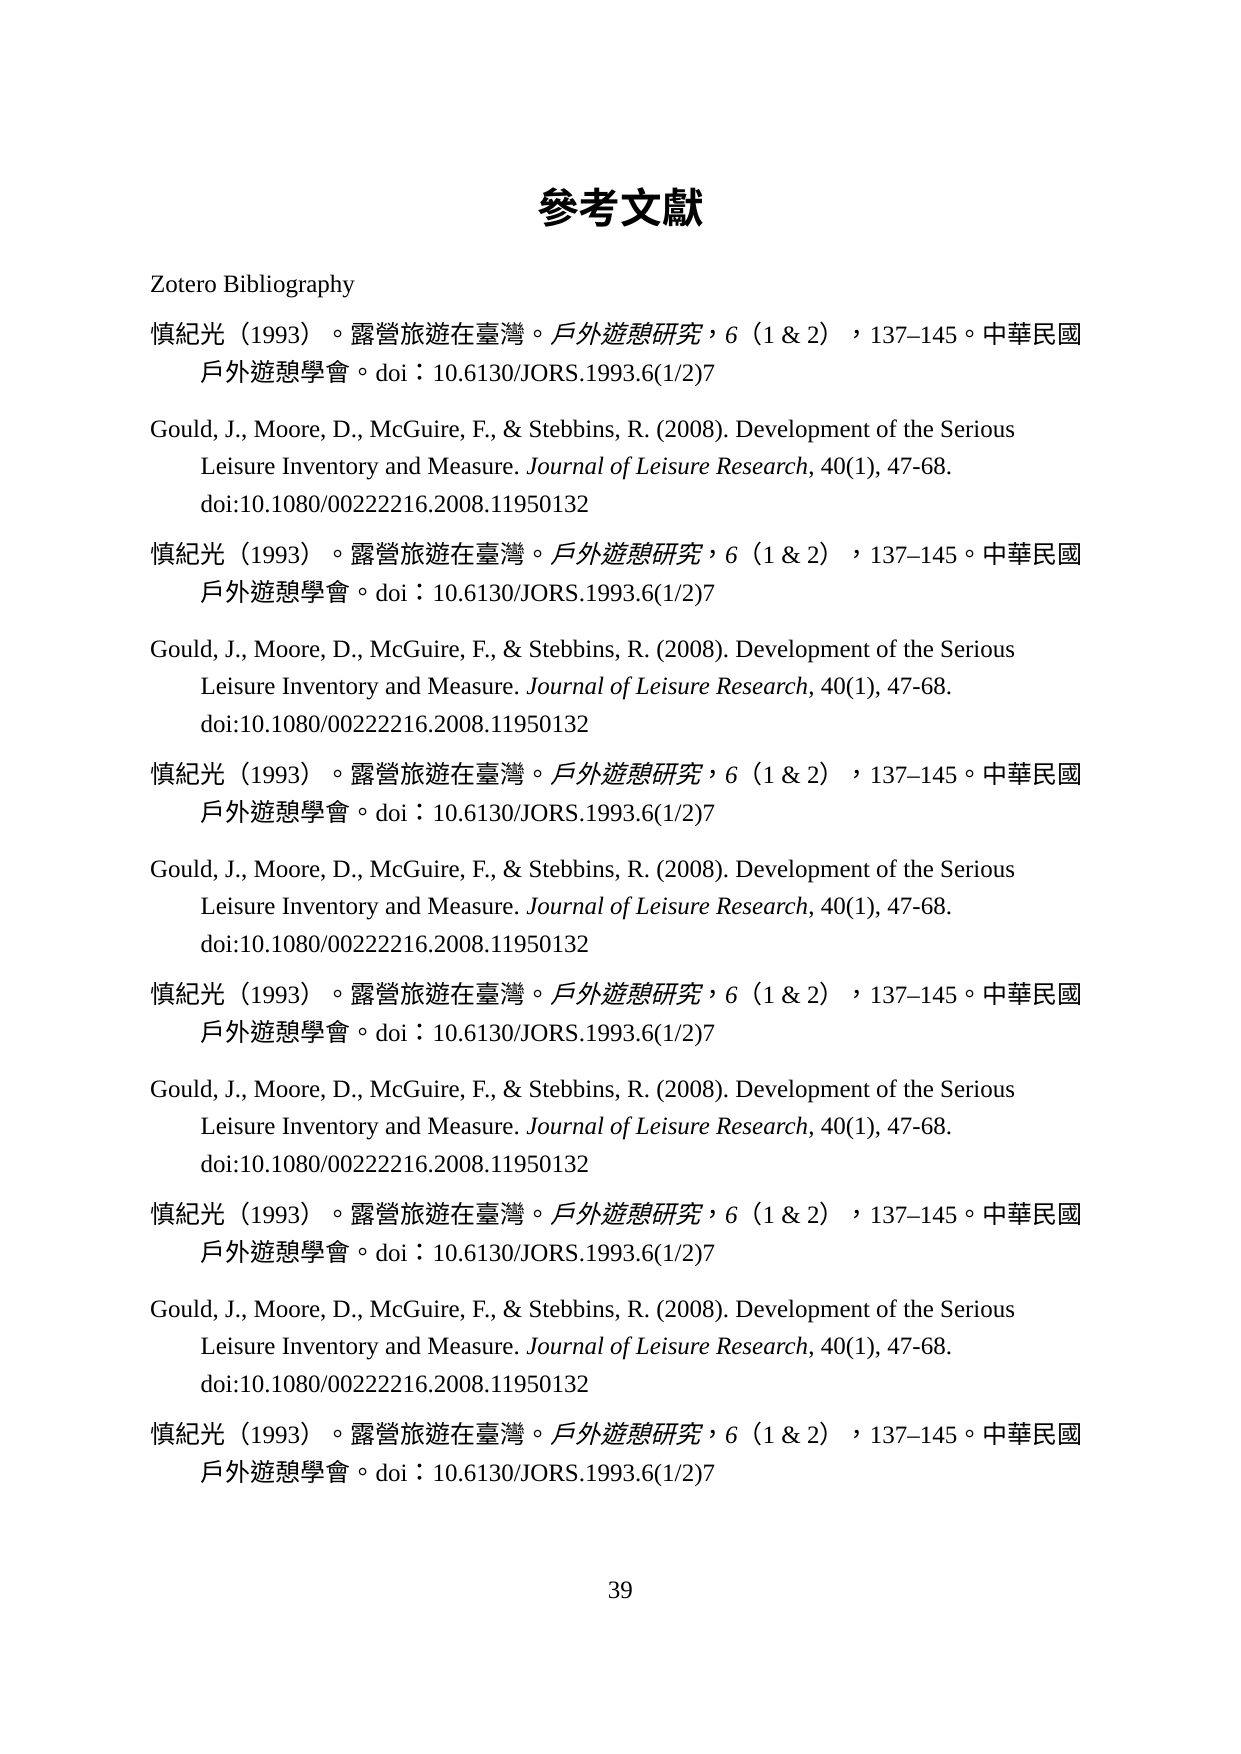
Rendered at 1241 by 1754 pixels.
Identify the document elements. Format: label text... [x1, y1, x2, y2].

text Zotero Bibliography [150, 260, 1090, 297]
text Gould, J., Moore, D., McGuire, F., & Stebbins, R. (2008). Development of the Serious Leisure Inventory and Measure. Journal of Leisure Research, 40(1), 47-68. doi:10.1080/00222216.2008.11950132 [150, 1065, 1090, 1177]
text 慎紀光（1993）。露營旅遊在臺灣。戶外遊憩研究，6（1 & 2），137–145。中華民國戶外遊憩學會。doi：10.6130/JORS.1993.6(1/2)7 [150, 314, 1090, 389]
text 慎紀光（1993）。露營旅遊在臺灣。戶外遊憩研究，6（1 & 2），137–145。中華民國戶外遊憩學會。doi：10.6130/JORS.1993.6(1/2)7 [150, 1194, 1090, 1269]
text 慎紀光（1993）。露營旅遊在臺灣。戶外遊憩研究，6（1 & 2），137–145。中華民國戶外遊憩學會。doi：10.6130/JORS.1993.6(1/2)7 [150, 1414, 1090, 1489]
text Gould, J., Moore, D., McGuire, F., & Stebbins, R. (2008). Development of the Serious Leisure Inventory and Measure. Journal of Leisure Research, 40(1), 47-68. doi:10.1080/00222216.2008.11950132 [150, 845, 1090, 957]
text 慎紀光（1993）。露營旅遊在臺灣。戶外遊憩研究，6（1 & 2），137–145。中華民國戶外遊憩學會。doi：10.6130/JORS.1993.6(1/2)7 [150, 974, 1090, 1049]
text Gould, J., Moore, D., McGuire, F., & Stebbins, R. (2008). Development of the Serious Leisure Inventory and Measure. Journal of Leisure Research, 40(1), 47-68. doi:10.1080/00222216.2008.11950132 [150, 1285, 1090, 1397]
text Gould, J., Moore, D., McGuire, F., & Stebbins, R. (2008). Development of the Serious Leisure Inventory and Measure. Journal of Leisure Research, 40(1), 47-68. doi:10.1080/00222216.2008.11950132 [150, 405, 1090, 517]
text Gould, J., Moore, D., McGuire, F., & Stebbins, R. (2008). Development of the Serious Leisure Inventory and Measure. Journal of Leisure Research, 40(1), 47-68. doi:10.1080/00222216.2008.11950132 [150, 625, 1090, 737]
text 慎紀光（1993）。露營旅遊在臺灣。戶外遊憩研究，6（1 & 2），137–145。中華民國戶外遊憩學會。doi：10.6130/JORS.1993.6(1/2)7 [150, 534, 1090, 609]
subtitle 參考文獻 [150, 175, 1090, 235]
text 慎紀光（1993）。露營旅遊在臺灣。戶外遊憩研究，6（1 & 2），137–145。中華民國戶外遊憩學會。doi：10.6130/JORS.1993.6(1/2)7 [150, 754, 1090, 829]
